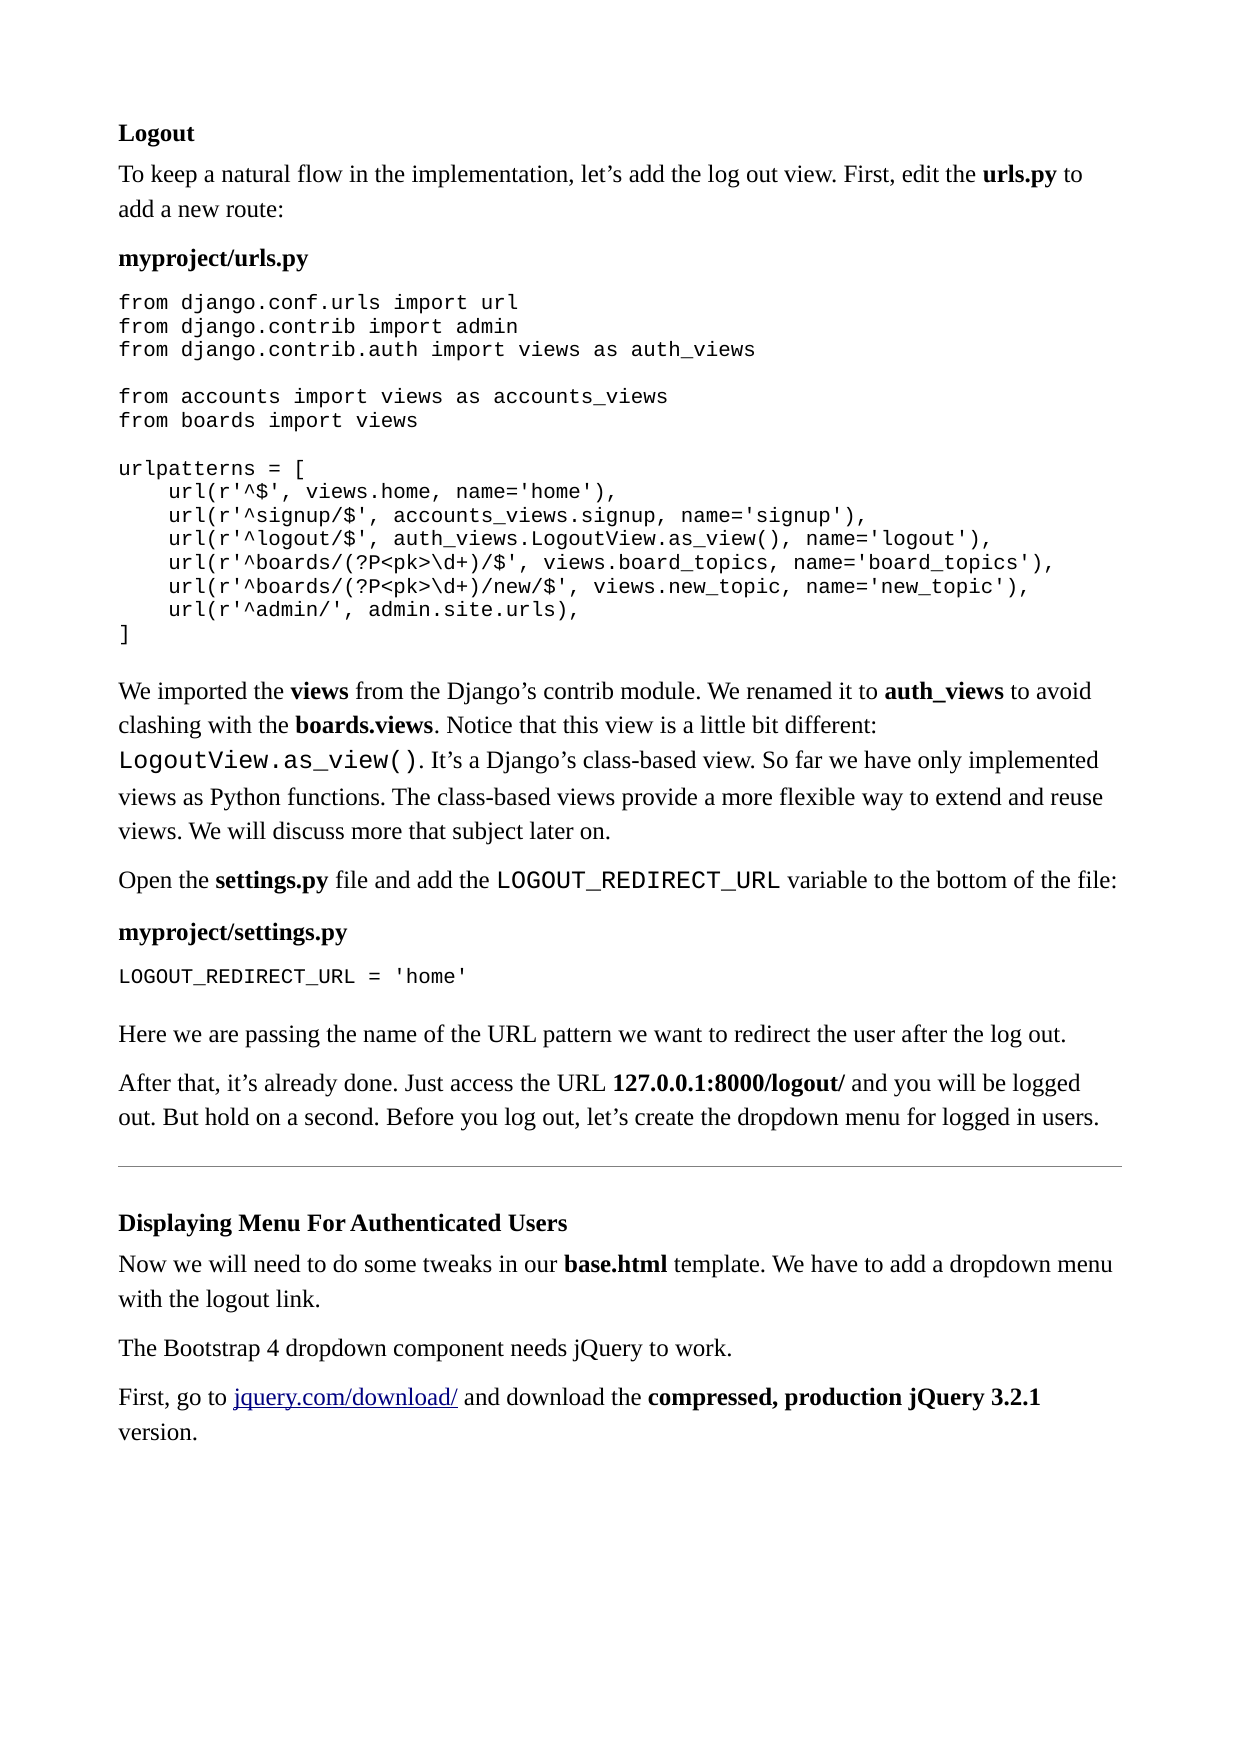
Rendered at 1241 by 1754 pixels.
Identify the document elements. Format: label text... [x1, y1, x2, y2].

text from django.contrib import admin [118, 316, 1122, 339]
text ] [118, 623, 1122, 647]
text LOGOUT_REDIRECT_URL = 'home' [118, 966, 1122, 989]
text Now we will need to do some tweaks in our base.html template. We have to add a dropdown menu with the logout link. [118, 1249, 1122, 1313]
text urlpatterns = [ [118, 457, 1122, 481]
text url(r'^boards/(?P<pk>\d+)/new/$', views.new_topic, name='new_topic'), [118, 576, 1122, 599]
text from accounts import views as accounts_views [118, 387, 1122, 410]
text Here we are passing the name of the URL pattern we want to redirect the user after the log out. [118, 1019, 1122, 1048]
text from django.conf.urls import url [118, 292, 1122, 316]
text After that, it’s already done. Just access the URL 127.0.0.1:8000/logout/ and you will be logged out. But hold on a second. Before you log out, let’s create the dropdown menu for logged in users. [118, 1068, 1122, 1131]
text We imported the views from the Django’s contrib module. We renamed it to auth_views to avoid clashing with the boards.views. Notice that this view is a little bit different: LogoutView.as_view(). It’s a Django’s class-based view. So far we have only implemented views as Python functions. The class-based views provide a more flexible way to extend and reuse views. We will discuss more that subject later on. [118, 676, 1122, 845]
subtitle Logout [118, 118, 1122, 147]
text from django.contrib.auth import views as auth_views [118, 339, 1122, 363]
text url(r'^logout/$', auth_views.LogoutView.as_view(), name='logout'), [118, 528, 1122, 552]
text To keep a natural flow in the implementation, let’s add the log out view. First, edit the urls.py to add a new route: [118, 159, 1122, 223]
text url(r'^$', views.home, name='home'), [118, 481, 1122, 505]
text url(r'^boards/(?P<pk>\d+)/$', views.board_topics, name='board_topics'), [118, 552, 1122, 576]
text url(r'^admin/', admin.site.urls), [118, 599, 1122, 623]
subtitle Displaying Menu For Authenticated Users [118, 1208, 1122, 1237]
text myproject/urls.py [118, 243, 1122, 272]
text Open the settings.py file and add the LOGOUT_REDIRECT_URL variable to the bottom of the file: [118, 865, 1122, 896]
text url(r'^signup/$', accounts_views.signup, name='signup'), [118, 505, 1122, 528]
text First, go to jquery.com/download/ and download the compressed, production jQuery 3.2.1 version. [118, 1382, 1122, 1445]
text The Bootstrap 4 dropdown component needs jQuery to work. [118, 1333, 1122, 1362]
text myproject/settings.py [118, 917, 1122, 946]
text from boards import views [118, 410, 1122, 434]
